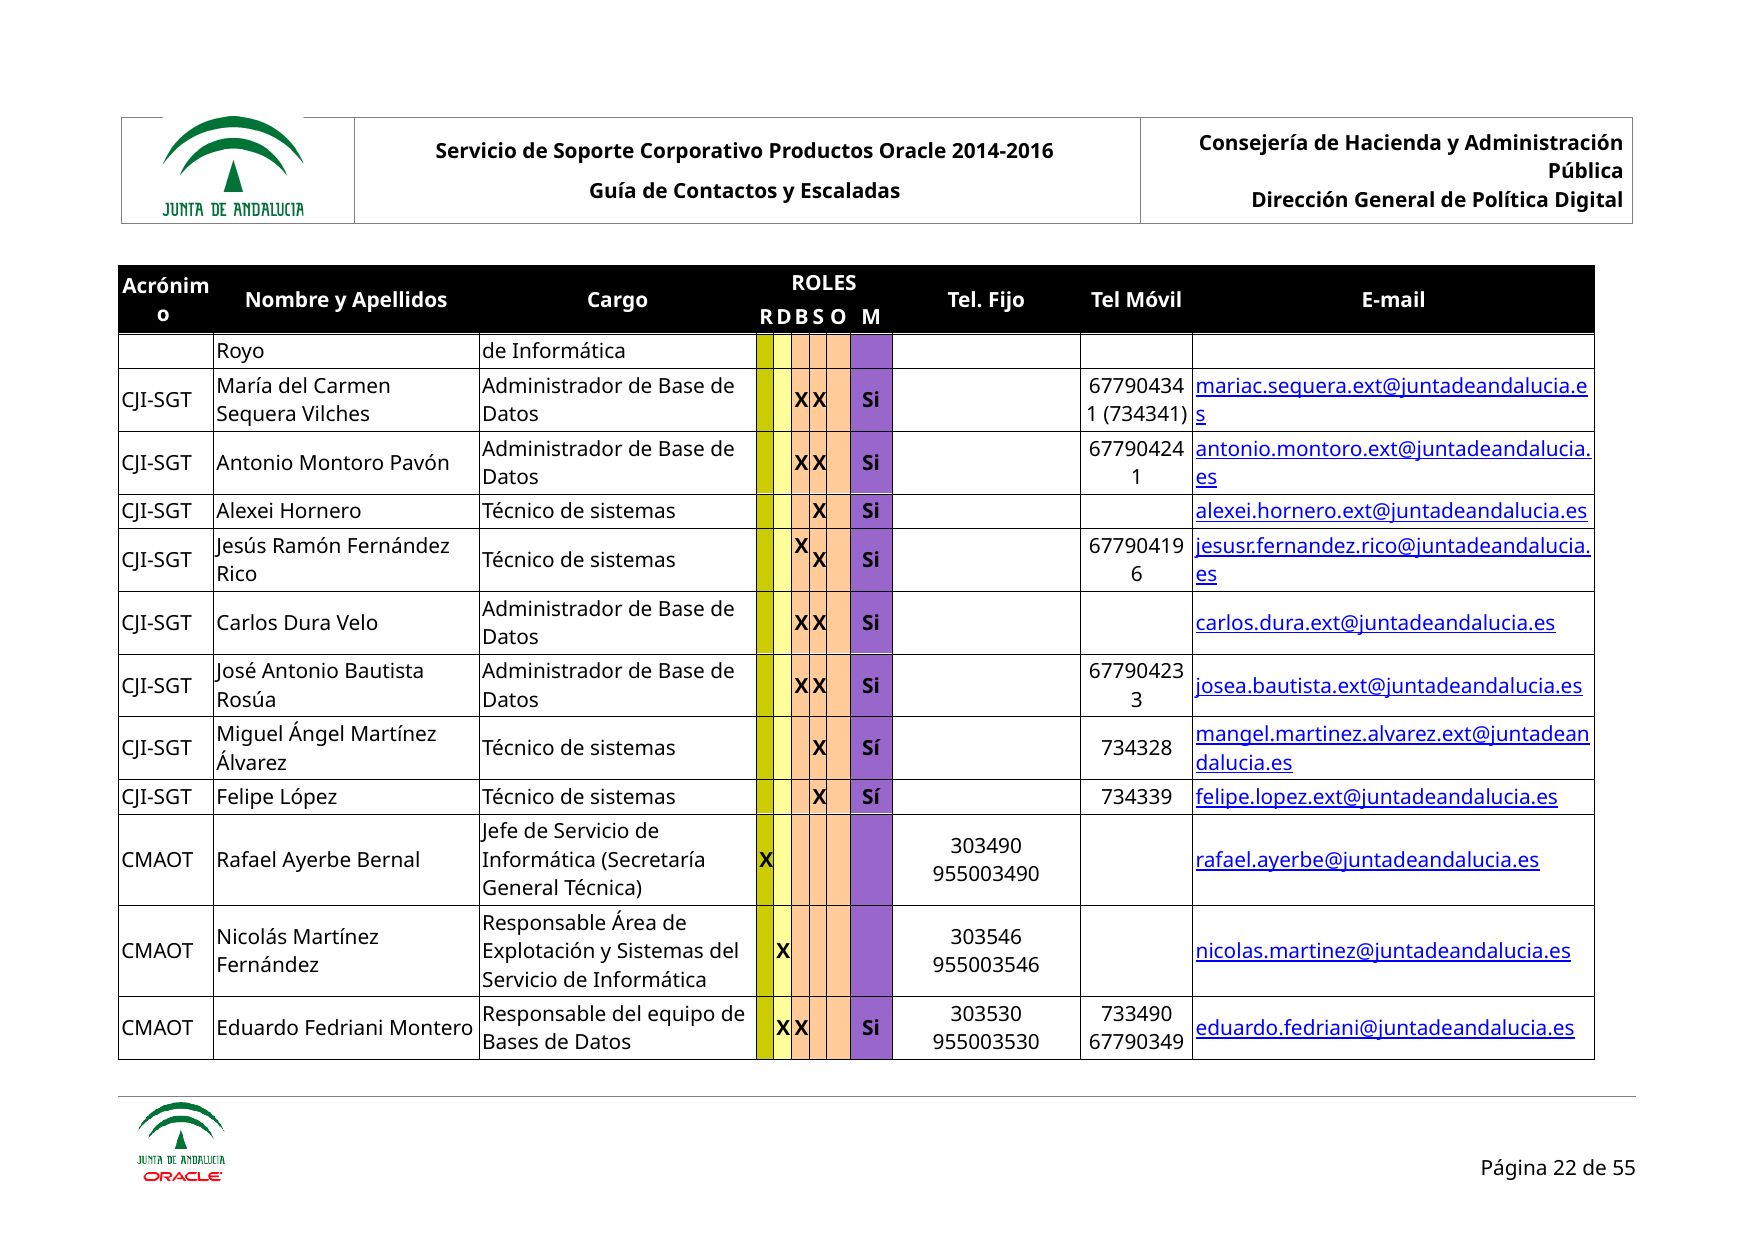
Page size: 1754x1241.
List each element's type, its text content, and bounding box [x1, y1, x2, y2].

table_cell X [774, 335, 791, 368]
table_cell [851, 906, 892, 996]
table_cell mariac.sequera.ext@juntadeandalucia.es [1193, 369, 1594, 431]
table_cell X [774, 997, 791, 1059]
table_cell 303546 955003546 [893, 906, 1080, 996]
table_cell 677904341 (734341) [1081, 369, 1192, 431]
table_cell X [792, 592, 809, 653]
table_cell [827, 592, 850, 653]
picture [162, 116, 304, 216]
table_cell [893, 592, 1080, 653]
table_cell Administrador de Base de Datos [480, 369, 756, 431]
table_cell [774, 717, 791, 779]
table_header Acrónimo [119, 266, 213, 333]
table_cell Alexei Hornero [214, 495, 479, 528]
table_cell X [810, 655, 826, 716]
table_cell X [810, 369, 826, 431]
table_cell Nicolás Martínez Fernández [214, 906, 479, 996]
picture [135, 1102, 226, 1185]
table_cell CMAOT [119, 906, 213, 996]
table_cell rafael.ayerbe@juntadeandalucia.es [1193, 815, 1594, 905]
table_cell [757, 906, 773, 996]
table_header Cargo [480, 266, 756, 333]
table_cell 733490 67790349 [1081, 997, 1192, 1059]
table_cell X [757, 815, 773, 905]
table_cell Administrador de Base de Datos [480, 432, 756, 493]
table_cell [774, 495, 791, 528]
table_cell [1081, 815, 1192, 905]
table_cell Administrador de Base de Datos [480, 592, 756, 653]
table_cell CJI-SGT [119, 432, 213, 493]
table_cell X [792, 529, 809, 591]
table_cell [827, 717, 850, 779]
table_cell [827, 815, 850, 905]
table_cell D [774, 300, 791, 333]
table_cell Técnico de sistemas [480, 495, 756, 528]
table_cell CJI-SGT [119, 780, 213, 813]
table_cell X [792, 369, 809, 431]
table_cell 677904196 [1081, 529, 1192, 591]
table_cell CMAOT [119, 997, 213, 1059]
table_cell 734328 [1081, 717, 1192, 779]
table_cell [774, 369, 791, 431]
table_cell Si [851, 997, 892, 1059]
table_cell alexei.hornero.ext@juntadeandalucia.es [1193, 495, 1594, 528]
table_cell [827, 335, 850, 368]
table_cell Jefe de Servicio de Informática (Secretaría General Técnica) [480, 815, 756, 905]
table_cell [757, 495, 773, 528]
table_cell [774, 655, 791, 716]
table_cell Si [851, 495, 892, 528]
table_cell Sí [851, 780, 892, 813]
table_cell Si [851, 529, 892, 591]
table_cell [792, 335, 809, 368]
table_cell X [810, 432, 826, 493]
table_cell Jesús Ramón Fernández Rico [214, 529, 479, 591]
table_cell 734339 [1081, 780, 1192, 813]
table_cell CJI-SGT [119, 592, 213, 653]
table_cell [827, 780, 850, 813]
table_cell [792, 780, 809, 813]
table_cell Eduardo Fedriani Montero [214, 997, 479, 1059]
table_header E-mail [1193, 266, 1594, 333]
table_cell josea.bautista.ext@juntadeandalucia.es [1193, 655, 1594, 716]
table_cell José Antonio Bautista Rosúa [214, 655, 479, 716]
table_cell 677904233 [1081, 655, 1192, 716]
table_cell Rafael Ayerbe Bernal [214, 815, 479, 905]
table_cell Responsable del equipo de Bases de Datos [480, 997, 756, 1059]
table_cell [792, 906, 809, 996]
table_cell eduardo.fedriani@juntadeandalucia.es [1193, 997, 1594, 1059]
table_cell X [810, 780, 826, 813]
table_cell X [774, 906, 791, 996]
table_cell Carlos Dura Velo [214, 592, 479, 653]
table_cell Técnico de sistemas [480, 529, 756, 591]
table_header Tel Móvil [1081, 266, 1192, 333]
table_cell CMAOT [119, 815, 213, 905]
table_cell mangel.martinez.alvarez.ext@juntadeandalucia.es [1193, 717, 1594, 779]
table_cell [757, 655, 773, 716]
table_cell 303490 955003490 [893, 815, 1080, 905]
table_cell [810, 815, 826, 905]
table_cell [893, 369, 1080, 431]
table_cell [893, 335, 1080, 368]
table_cell [1081, 592, 1192, 653]
table_cell [757, 997, 773, 1059]
table_cell [757, 369, 773, 431]
table_cell Si [851, 369, 892, 431]
table_cell Miguel Ángel Martínez Álvarez [214, 717, 479, 779]
table_cell Felipe López [214, 780, 479, 813]
table_cell antonio.montoro.ext@juntadeandalucia.es [1193, 432, 1594, 493]
table_cell Responsable Área de Explotación y Sistemas del Servicio de Informática [480, 906, 756, 996]
table_cell Sí [851, 717, 892, 779]
table_cell [893, 780, 1080, 813]
table_cell X [792, 997, 809, 1059]
table_header Nombre y Apellidos [214, 266, 479, 333]
table_cell O [827, 300, 850, 333]
table_cell R [757, 300, 773, 333]
table_cell felipe.lopez.ext@juntadeandalucia.es [1193, 780, 1594, 813]
table_cell [893, 529, 1080, 591]
table_cell Técnico de sistemas [480, 717, 756, 779]
table_cell Técnico de sistemas [480, 780, 756, 813]
table_cell [774, 432, 791, 493]
table_cell [893, 717, 1080, 779]
table_cell [774, 529, 791, 591]
table_cell 303530 955003530 [893, 997, 1080, 1059]
table_cell [792, 815, 809, 905]
table_cell [810, 906, 826, 996]
table_cell X [792, 655, 809, 716]
table_cell X [792, 432, 809, 493]
table_cell Antonio Montoro Pavón [214, 432, 479, 493]
table_cell nicolas.martinez@juntadeandalucia.es [1193, 906, 1594, 996]
table_cell Si [851, 655, 892, 716]
table_cell Administrador de Base de Datos [480, 655, 756, 716]
table_cell CJI-SGT [119, 529, 213, 591]
table_header ROLES [757, 266, 892, 299]
table_cell [774, 780, 791, 813]
table_cell [792, 717, 809, 779]
table_cell María del Carmen Sequera Vilches [214, 369, 479, 431]
table_cell [757, 529, 773, 591]
table_cell [119, 335, 213, 368]
table_cell M [851, 300, 892, 333]
table_cell S [810, 300, 826, 333]
table_cell [827, 432, 850, 493]
table_cell [757, 780, 773, 813]
table_cell X [810, 717, 826, 779]
table_cell X [810, 529, 826, 591]
table_cell [851, 335, 892, 368]
table_cell [1081, 335, 1192, 368]
table_cell Si [851, 432, 892, 493]
table_cell CJI-SGT [119, 495, 213, 528]
table_cell [893, 432, 1080, 493]
table_cell [827, 529, 850, 591]
table_cell Royo [214, 335, 479, 368]
table_cell [893, 655, 1080, 716]
table_cell CJI-SGT [119, 369, 213, 431]
table_cell [1193, 335, 1594, 368]
table_cell Si [851, 592, 892, 653]
table_cell [827, 906, 850, 996]
table_cell [757, 592, 773, 653]
table_cell carlos.dura.ext@juntadeandalucia.es [1193, 592, 1594, 653]
table_cell [757, 717, 773, 779]
table_cell [1081, 906, 1192, 996]
table_cell [774, 592, 791, 653]
table_cell B [792, 300, 809, 333]
table_cell [827, 495, 850, 528]
table_header Tel. Fijo [893, 266, 1080, 333]
table_cell [827, 655, 850, 716]
table_cell [827, 369, 850, 431]
table_cell X [757, 335, 773, 368]
table_cell [792, 495, 809, 528]
table_cell de Informática [480, 335, 756, 368]
table_cell [1081, 495, 1192, 528]
table_cell [827, 997, 850, 1059]
table_cell [893, 495, 1080, 528]
table_cell jesusr.fernandez.rico@juntadeandalucia.es [1193, 529, 1594, 591]
table_cell [810, 997, 826, 1059]
table_cell [810, 335, 826, 368]
table_cell [757, 432, 773, 493]
table_cell X [810, 592, 826, 653]
table_cell [851, 815, 892, 905]
table_cell CJI-SGT [119, 717, 213, 779]
table_cell X [810, 495, 826, 528]
table_cell [774, 815, 791, 905]
table_cell CJI-SGT [119, 655, 213, 716]
table_cell 677904241 [1081, 432, 1192, 493]
